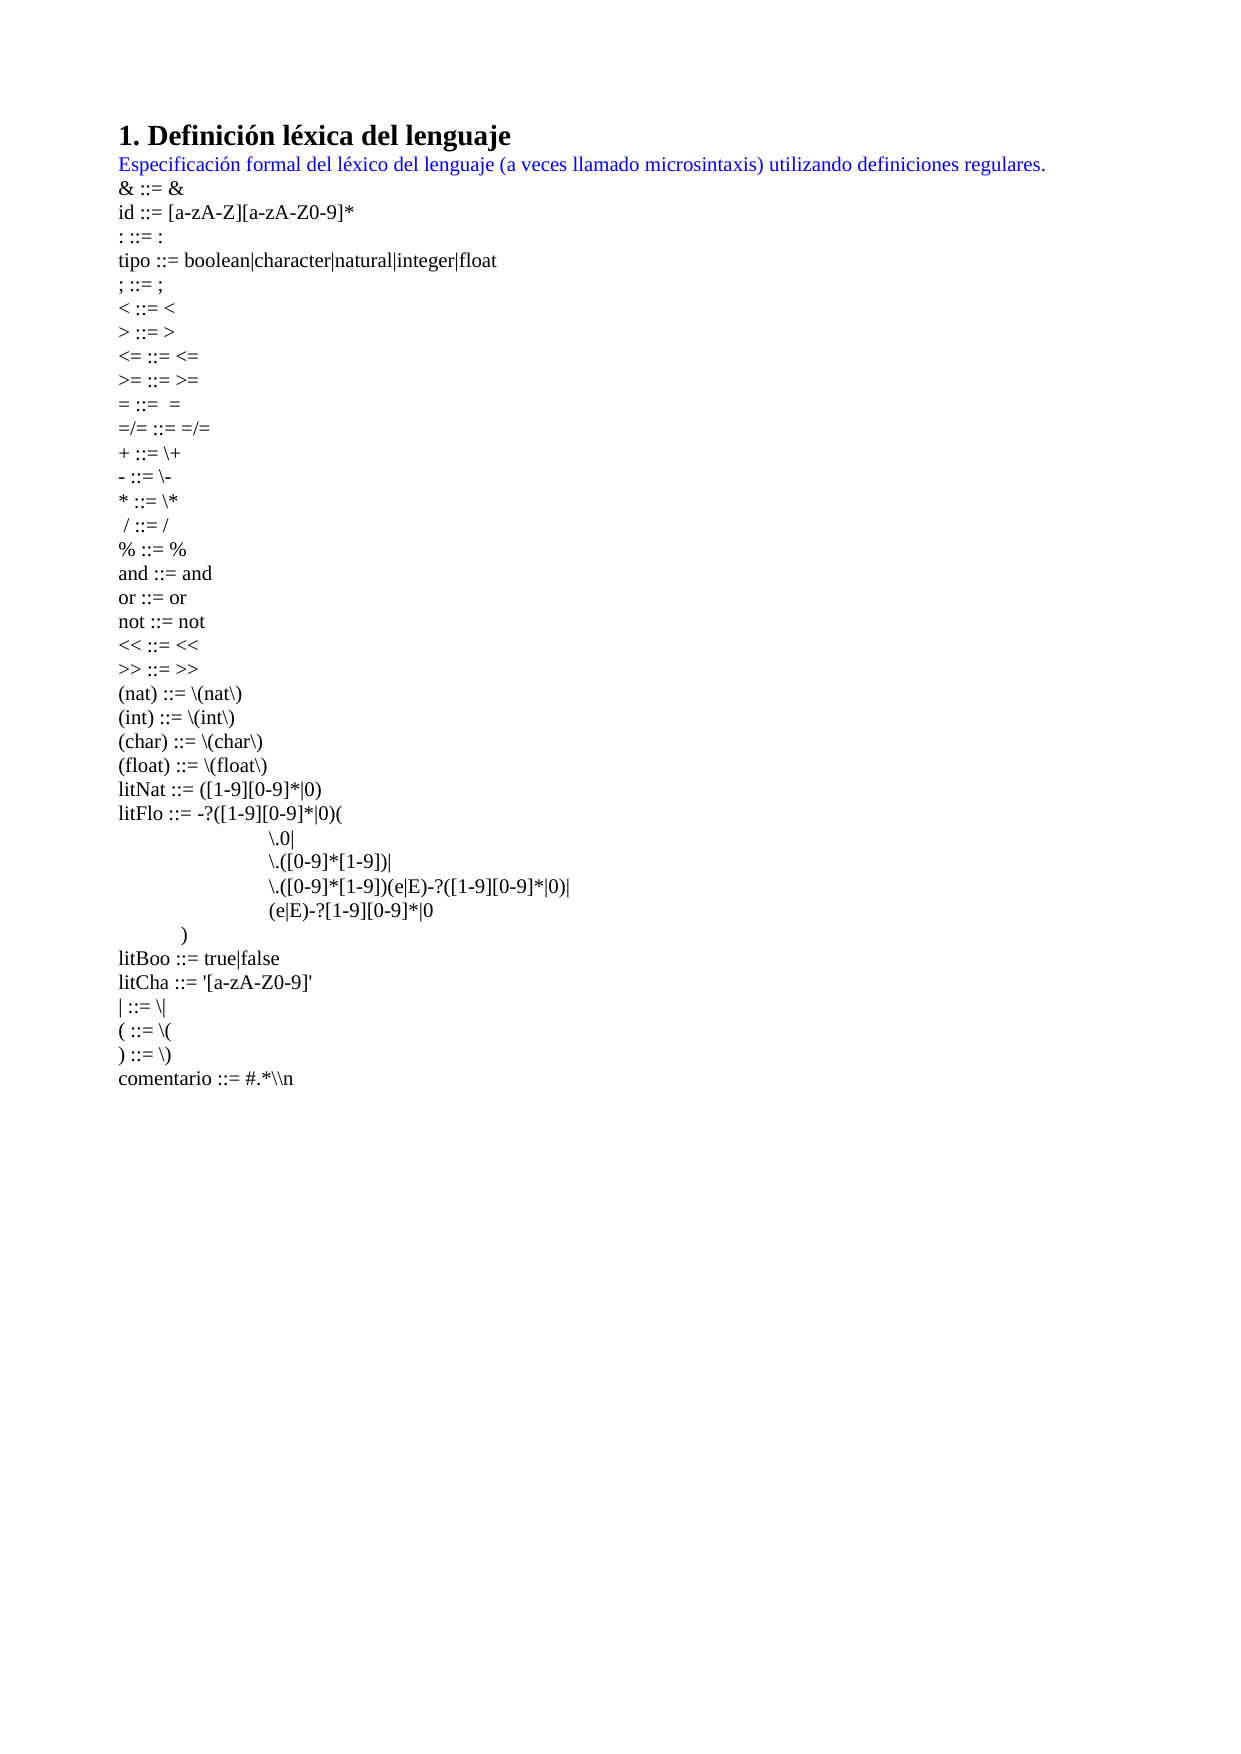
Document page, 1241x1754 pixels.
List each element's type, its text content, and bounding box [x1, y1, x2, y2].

text comentario ::= #.*\\n [118, 1066, 1122, 1090]
text (char) ::= \(char\) [118, 729, 1122, 753]
text or ::= or [118, 585, 1122, 609]
text ; ::= ; [118, 272, 1122, 296]
text >= ::= >= [118, 368, 1122, 392]
text < ::= < [118, 296, 1122, 320]
text ) ::= \) [118, 1042, 1122, 1066]
text litFlo ::= -?([1-9][0-9]*|0)( [118, 801, 1122, 825]
text not ::= not [118, 609, 1122, 633]
text <= ::= <= [118, 344, 1122, 368]
text \.([0-9]*[1-9])| [118, 849, 1122, 873]
text / ::= / [118, 513, 1122, 537]
text 1. Definición léxica del lenguaje [118, 118, 1122, 152]
text > ::= > [118, 320, 1122, 344]
text \.([0-9]*[1-9])(e|E)-?([1-9][0-9]*|0)| [118, 873, 1122, 898]
text + ::= \+ [118, 440, 1122, 464]
text =/= ::= =/= [118, 416, 1122, 440]
text % ::= % [118, 537, 1122, 561]
text litNat ::= ([1-9][0-9]*|0) [118, 777, 1122, 801]
text tipo ::= boolean|character|natural|integer|float [118, 248, 1122, 272]
text : ::= : [118, 224, 1122, 248]
text litBoo ::= true|false [118, 946, 1122, 970]
text >> ::= >> [118, 657, 1122, 681]
text litCha ::= '[a-zA-Z0-9]' [118, 970, 1122, 994]
text ) [118, 922, 1122, 946]
text (float) ::= \(float\) [118, 753, 1122, 777]
text & ::= & [118, 176, 1122, 200]
text (e|E)-?[1-9][0-9]*|0 [118, 898, 1122, 922]
text << ::= << [118, 633, 1122, 657]
text Especificación formal del léxico del lenguaje (a veces llamado microsintaxis) utilizando definiciones regulares. [118, 152, 1122, 176]
text (nat) ::= \(nat\) [118, 681, 1122, 705]
text \.0| [118, 825, 1122, 849]
text and ::= and [118, 561, 1122, 585]
text | ::= \| [118, 994, 1122, 1018]
text (int) ::= \(int\) [118, 705, 1122, 729]
text id ::= [a-zA-Z][a-zA-Z0-9]* [118, 200, 1122, 224]
text ( ::= \( [118, 1018, 1122, 1042]
text - ::= \- [118, 464, 1122, 488]
text = ::= = [118, 392, 1122, 416]
text * ::= \* [118, 488, 1122, 513]
